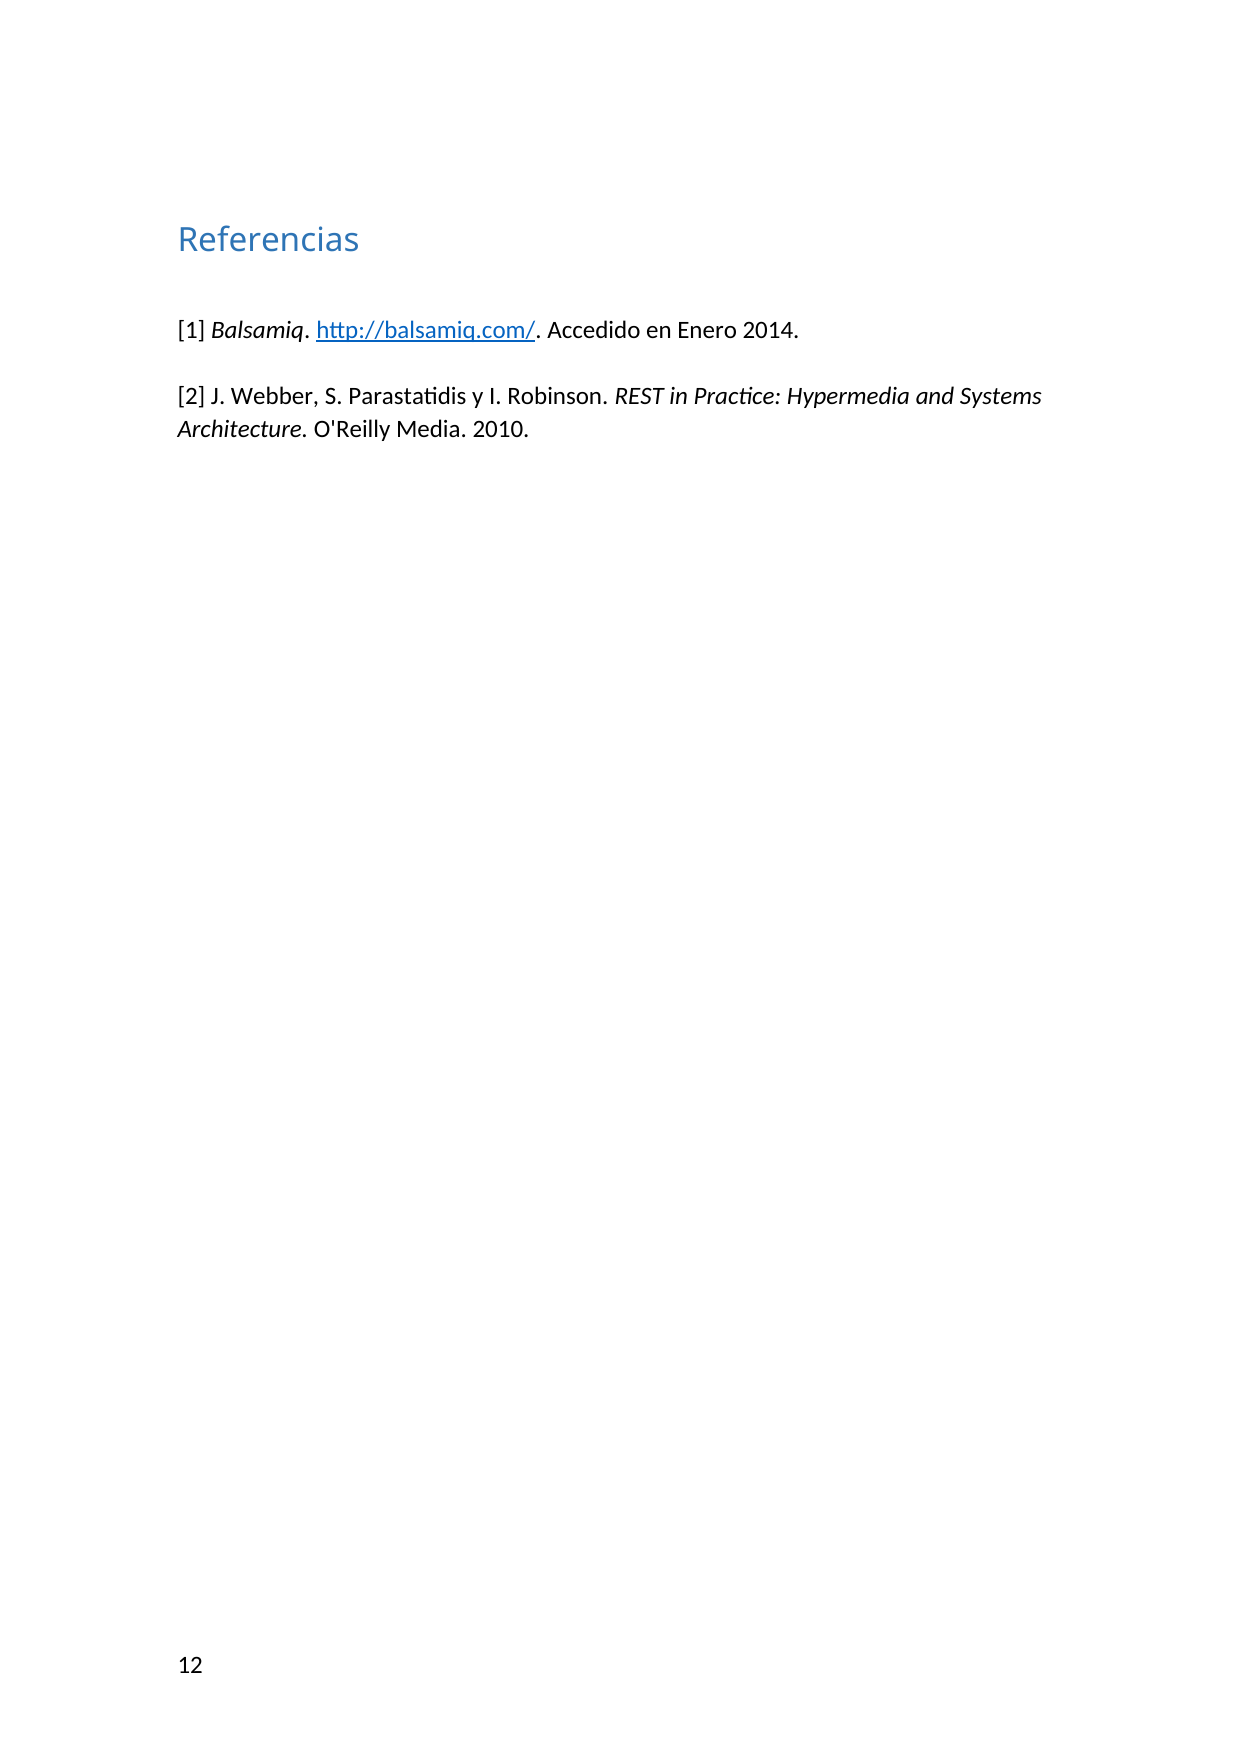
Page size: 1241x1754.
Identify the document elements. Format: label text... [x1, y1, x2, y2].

text [2] J. Webber, S. Parastatidis y I. Robinson. REST in Practice: Hypermedia and Systems Architecture. O'Reilly Media. 2010. [177, 380, 1063, 443]
text [1] Balsamiq. http://balsamiq.com/. Accedido en Enero 2014. [177, 314, 1063, 344]
subtitle Referencias [177, 215, 1063, 261]
